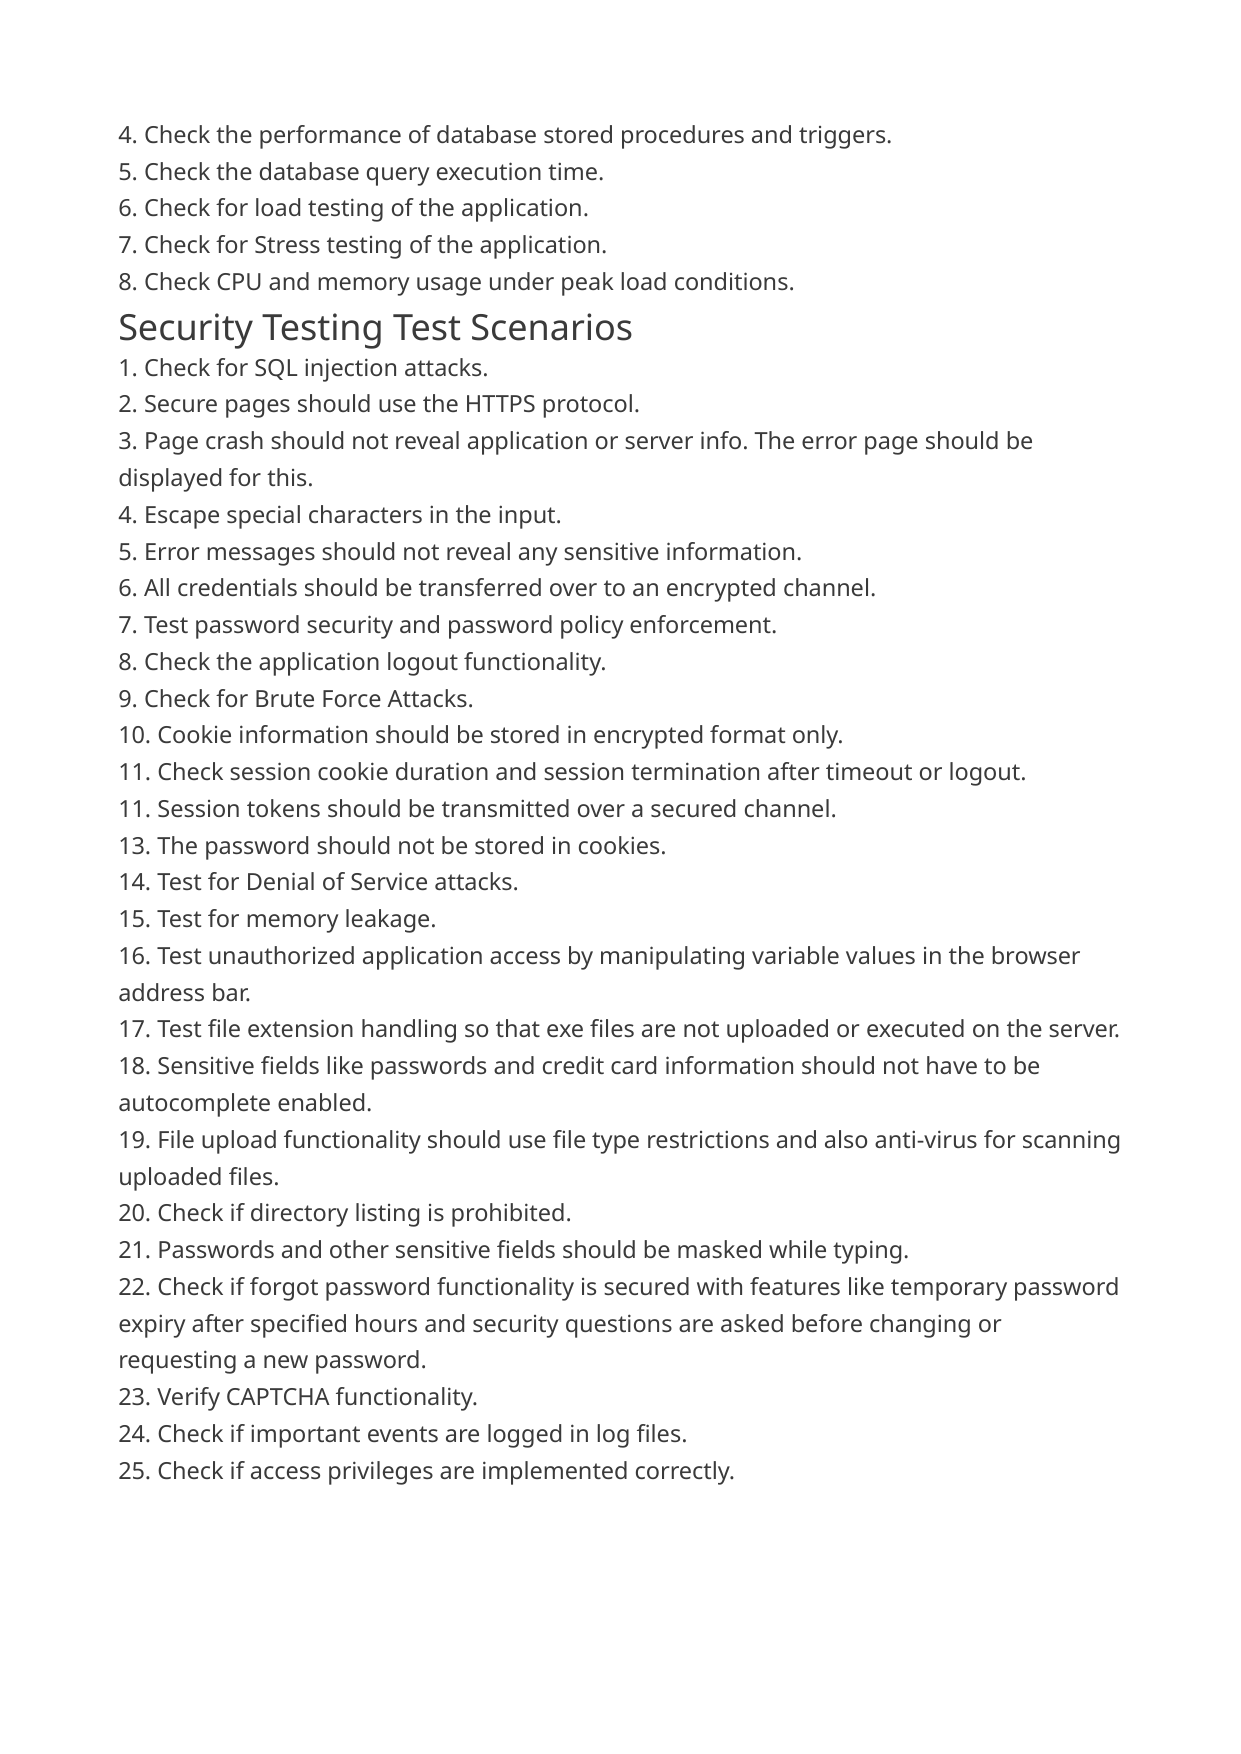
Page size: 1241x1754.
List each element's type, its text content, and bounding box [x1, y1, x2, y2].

text 1. Check for SQL injection attacks. 2. Secure pages should use the HTTPS protocol. 3. Page crash should not reveal application or server info. The error page should be displayed for this. 4. Escape special characters in the input. 5. Error messages should not reveal any sensitive information. 6. All credentials should be transferred over to an encrypted channel. 7. Test password security and password policy enforcement. 8. Check the application logout functionality. 9. Check for Brute Force Attacks. 10. Cookie information should be stored in encrypted format only. 11. Check session cookie duration and session termination after timeout or logout. 11. Session tokens should be transmitted over a secured channel. 13. The password should not be stored in cookies. 14. Test for Denial of Service attacks. 15. Test for memory leakage. 16. Test unauthorized application access by manipulating variable values in the browser address bar. 17. Test file extension handling so that exe files are not uploaded or executed on the server. 18. Sensitive fields like passwords and credit card information should not have to be autocomplete enabled. 19. File upload functionality should use file type restrictions and also anti-virus for scanning uploaded files. 20. Check if directory listing is prohibited. 21. Passwords and other sensitive fields should be masked while typing. 22. Check if forgot password functionality is secured with features like temporary password expiry after specified hours and security questions are asked before changing or requesting a new password. 23. Verify CAPTCHA functionality. 24. Check if important events are logged in log files. 25. Check if access privileges are implemented correctly. [118, 351, 1122, 1486]
subtitle Security Testing Test Scenarios [118, 302, 1122, 351]
text 4. Check the performance of database stored procedures and triggers. 5. Check the database query execution time. 6. Check for load testing of the application. 7. Check for Stress testing of the application. 8. Check CPU and memory usage under peak load conditions. [118, 118, 1122, 297]
